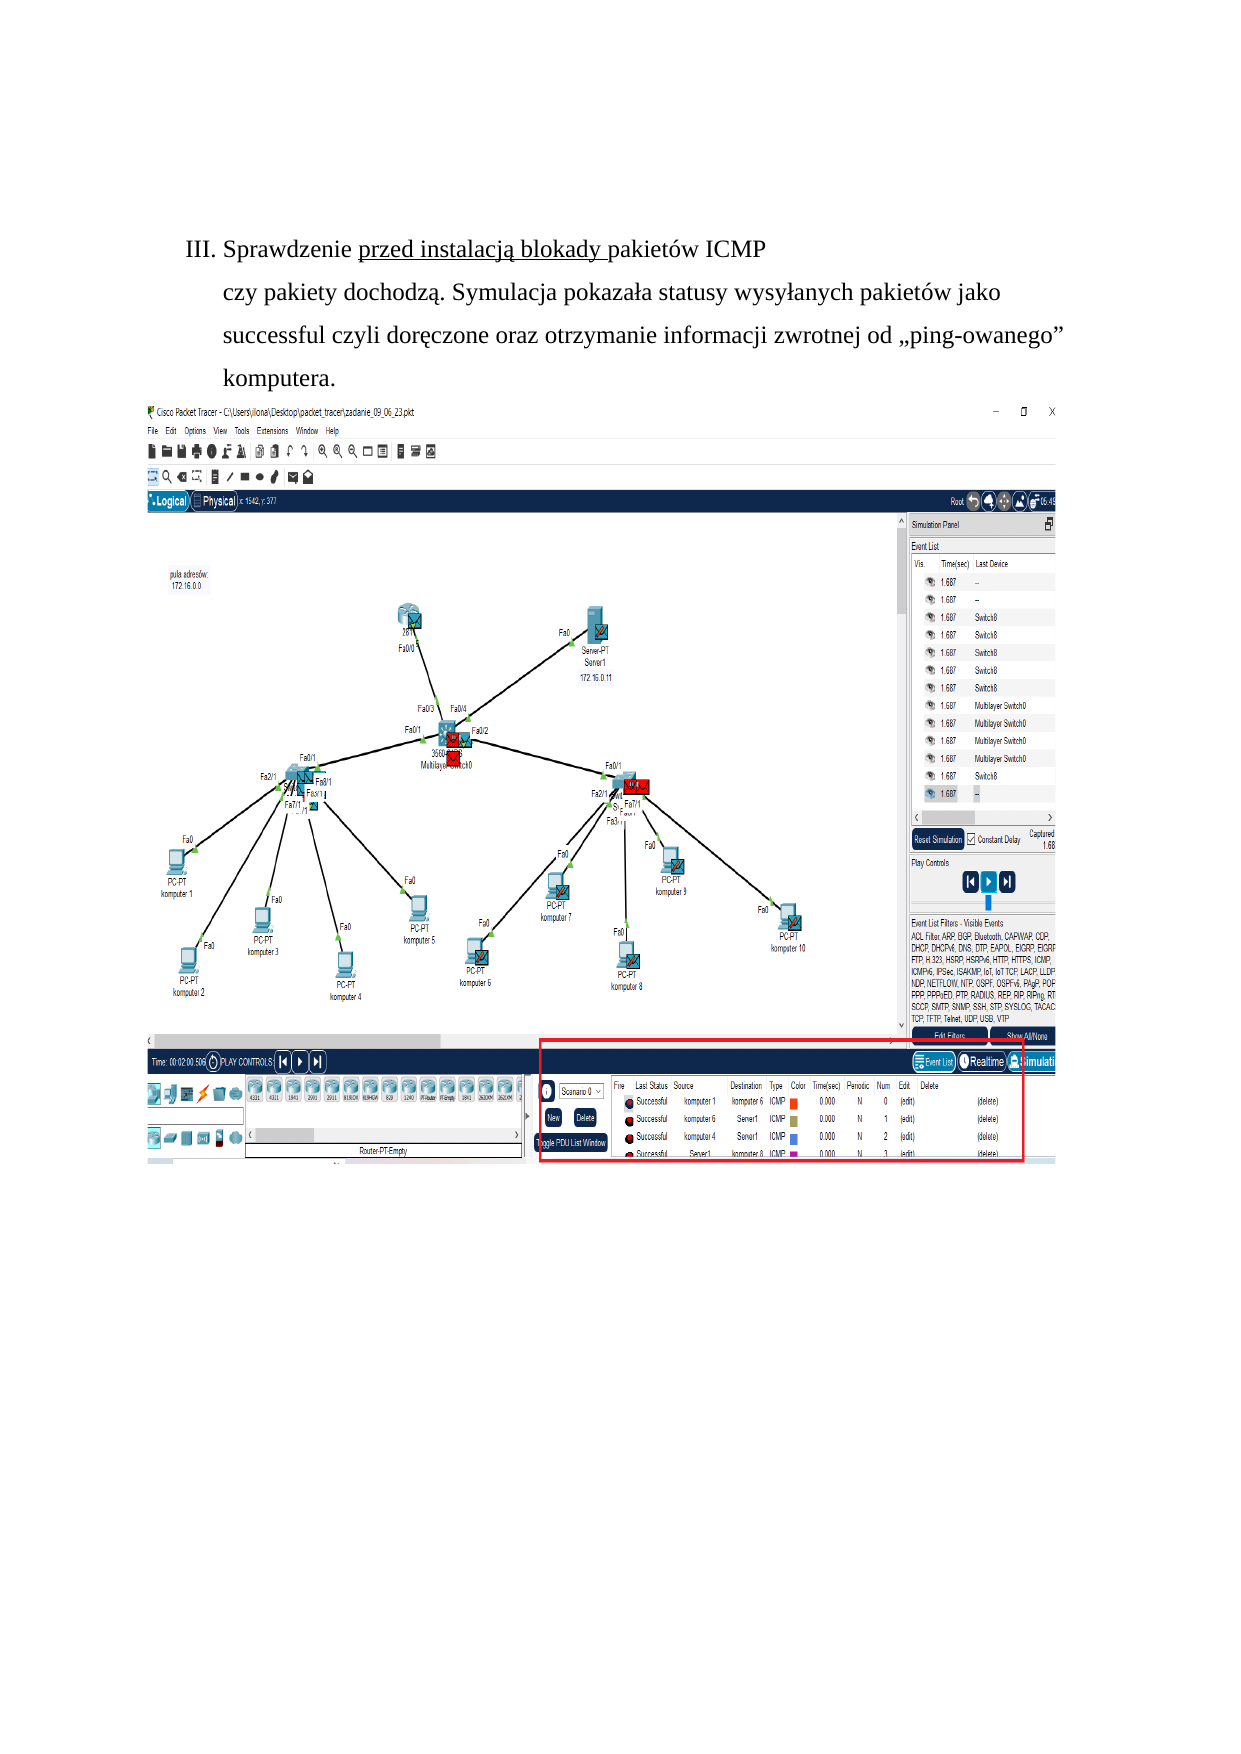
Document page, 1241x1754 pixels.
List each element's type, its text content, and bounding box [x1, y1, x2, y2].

list Sprawdzenie przed instalacją blokady pakietów ICMP [185, 234, 1093, 263]
list czy pakiety dochodzą. Symulacja pokazała statusy wysyłanych pakietów jako successful czyli doręczone oraz otrzymanie informacji zwrotnej od „ping-owanego” komputera. [185, 277, 1093, 392]
